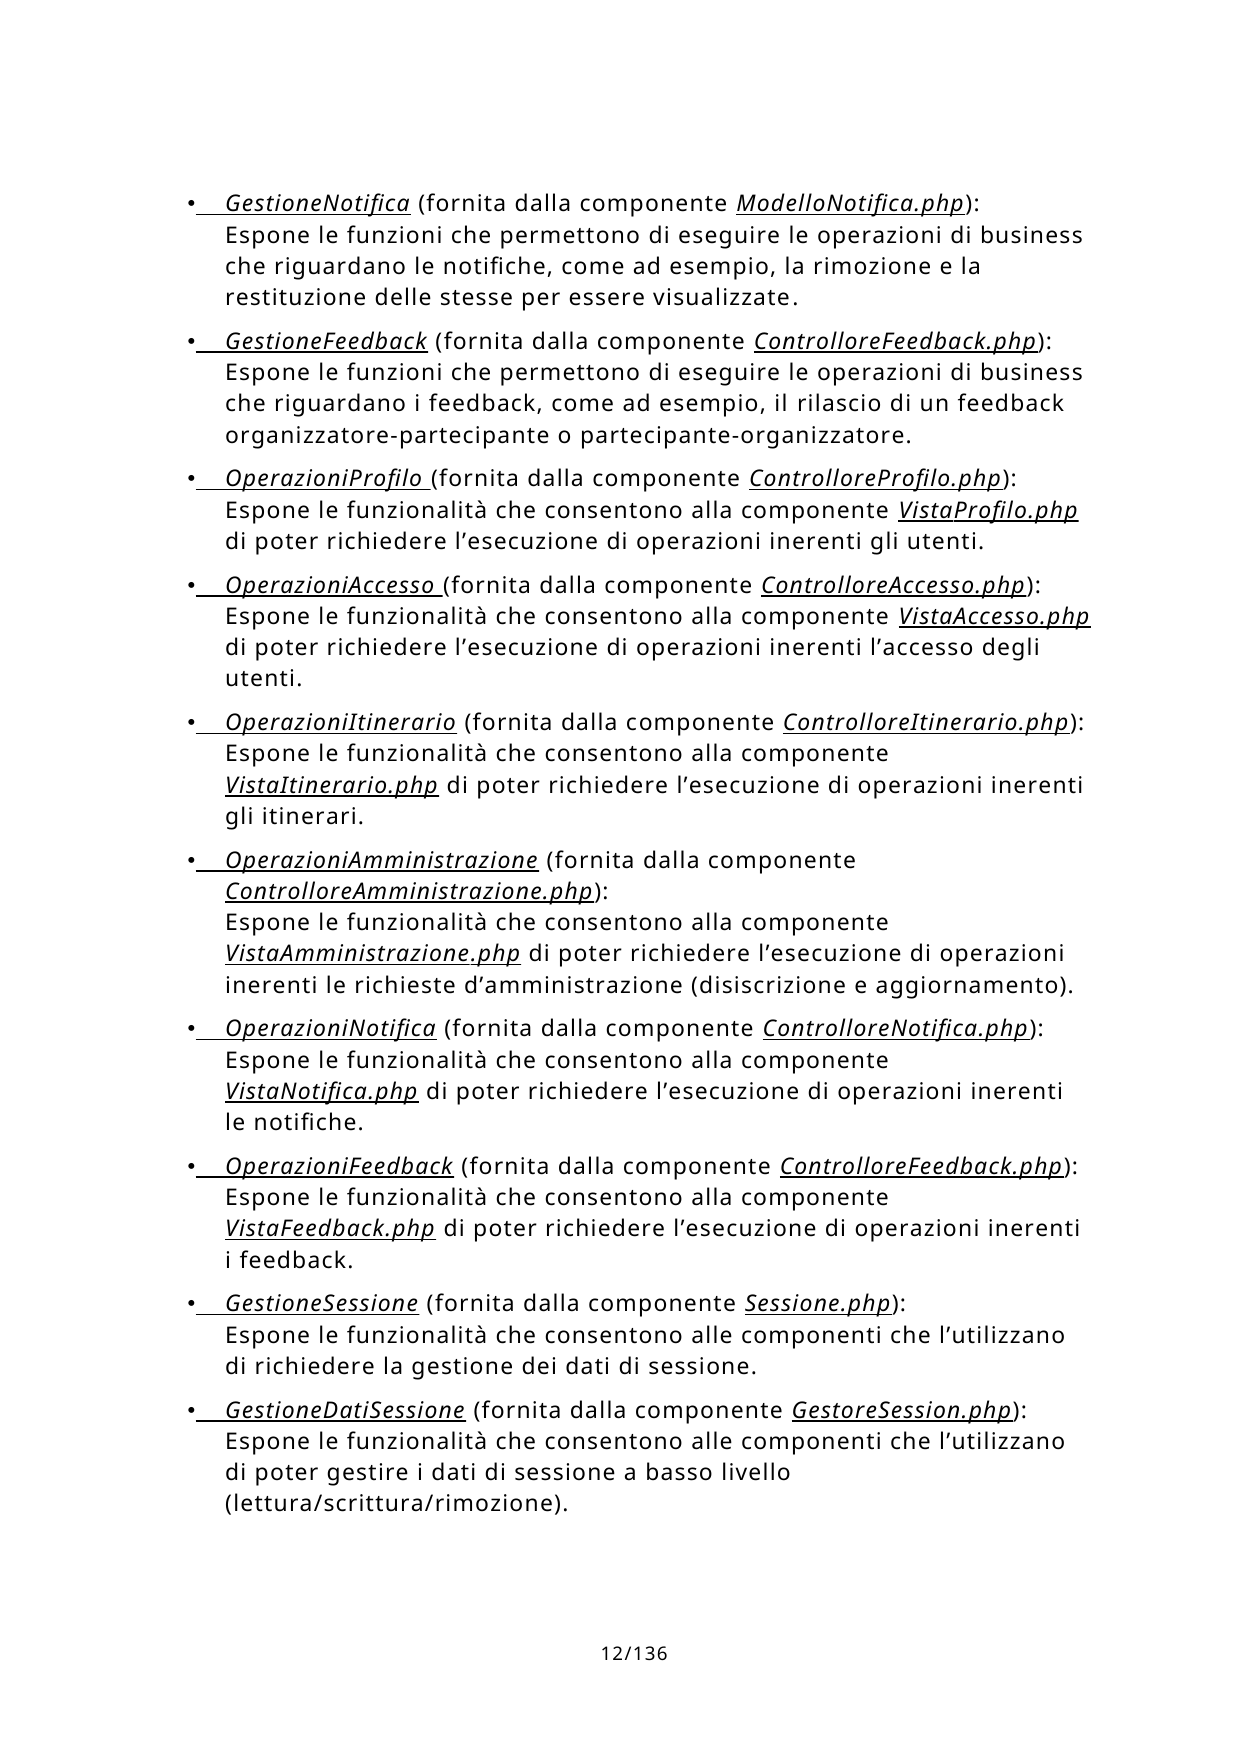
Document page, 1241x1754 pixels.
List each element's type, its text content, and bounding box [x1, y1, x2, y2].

list OperazioniItinerario (fornita dalla componente ControlloreItinerario.php): Espone le funzionalità che consentono alla componente VistaItinerario.php di poter richiedere l’esecuzione di operazioni inerenti gli itinerari. [187, 706, 1090, 831]
list OperazioniFeedback (fornita dalla componente ControlloreFeedback.php): Espone le funzionalità che consentono alla componente VistaFeedback.php di poter richiedere l’esecuzione di operazioni inerenti i feedback. [187, 1150, 1090, 1275]
list GestioneDatiSessione (fornita dalla componente GestoreSession.php): Espone le funzionalità che consentono alle componenti che l’utilizzano di poter gestire i dati di sessione a basso livello (lettura/scrittura/rimozione). [187, 1393, 1090, 1518]
list OperazioniAmministrazione (fornita dalla componente ControlloreAmministrazione.php): Espone le funzionalità che consentono alla componente VistaAmministrazione.php di poter richiedere l’esecuzione di operazioni inerenti le richieste d’amministrazione (disiscrizione e aggiornamento). [187, 843, 1090, 1000]
list OperazioniNotifica (fornita dalla componente ControlloreNotifica.php): Espone le funzionalità che consentono alla componente VistaNotifica.php di poter richiedere l’esecuzione di operazioni inerenti le notifiche. [187, 1012, 1090, 1137]
list GestioneNotifica (fornita dalla componente ModelloNotifica.php): Espone le funzioni che permettono di eseguire le operazioni di business che riguardano le notifiche, come ad esempio, la rimozione e la restituzione delle stesse per essere visualizzate. [187, 187, 1090, 312]
list GestioneFeedback (fornita dalla componente ControlloreFeedback.php): Espone le funzioni che permettono di eseguire le operazioni di business che riguardano i feedback, come ad esempio, il rilascio di un feedback organizzatore-partecipante o partecipante-organizzatore. [187, 325, 1090, 450]
list OperazioniProfilo (fornita dalla componente ControlloreProfilo.php): Espone le funzionalità che consentono alla componente VistaProfilo.php di poter richiedere l’esecuzione di operazioni inerenti gli utenti. [187, 462, 1090, 556]
list OperazioniAccesso (fornita dalla componente ControlloreAccesso.php): Espone le funzionalità che consentono alla componente VistaAccesso.php di poter richiedere l’esecuzione di operazioni inerenti l’accesso degli utenti. [187, 568, 1090, 693]
list GestioneSessione (fornita dalla componente Sessione.php): Espone le funzionalità che consentono alle componenti che l’utilizzano di richiedere la gestione dei dati di sessione. [187, 1287, 1090, 1381]
